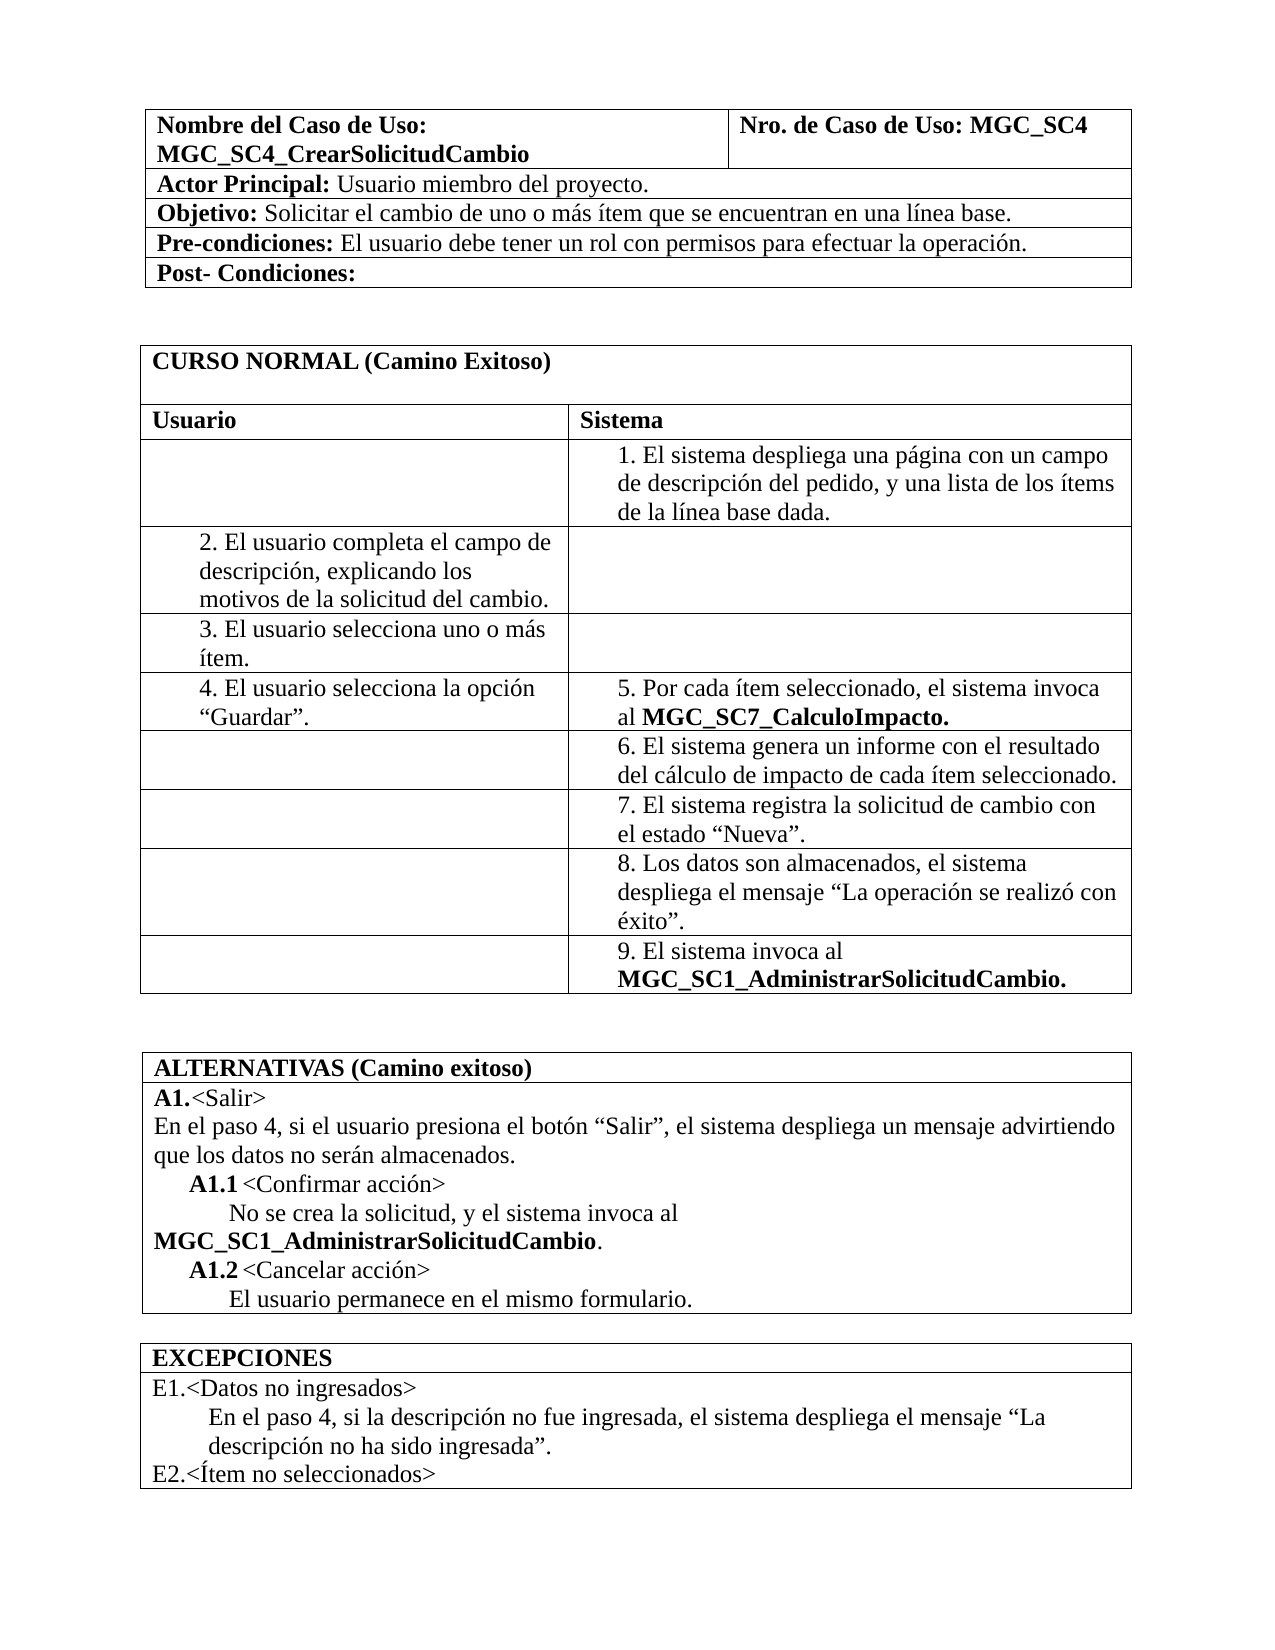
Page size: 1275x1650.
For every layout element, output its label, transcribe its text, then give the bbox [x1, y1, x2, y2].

table_cell [569, 527, 1131, 613]
table_header EXCEPCIONES [141, 1344, 1131, 1372]
table_cell 3. El usuario selecciona uno o más ítem. [141, 614, 568, 672]
table_header ALTERNATIVAS (Camino exitoso) [143, 1053, 1131, 1082]
table_cell 8. Los datos son almacenados, el sistema despliega el mensaje “La operación se realizó con éxito”. [569, 849, 1131, 935]
table_cell Usuario [141, 405, 568, 439]
table_cell 2. El usuario completa el campo de descripción, explicando los motivos de la solicitud del cambio. [141, 527, 568, 613]
table_cell 7. El sistema registra la solicitud de cambio con el estado “Nueva”. [569, 790, 1131, 847]
table_cell [141, 440, 568, 526]
table_cell [569, 614, 1131, 672]
table_header Nombre del Caso de Uso: MGC_SC4_CrearSolicitudCambio [146, 110, 728, 168]
table_header Nro. de Caso de Uso: MGC_SC4 [729, 110, 1131, 168]
table_header CURSO NORMAL (Camino Exitoso) [141, 346, 1131, 404]
table_cell 5. Por cada ítem seleccionado, el sistema invoca al MGC_SC7_CalculoImpacto. [569, 673, 1131, 730]
table_cell 6. El sistema genera un informe con el resultado del cálculo de impacto de cada ítem seleccionado. [569, 731, 1131, 789]
table_cell Post- Condiciones: [146, 258, 1131, 287]
table_cell 1. El sistema despliega una página con un campo de descripción del pedido, y una lista de los ítems de la línea base dada. [569, 440, 1131, 526]
table_cell <Salir> En el paso 4, si el usuario presiona el botón “Salir”, el sistema despliega un mensaje advirtiendo que los datos no serán almacenados. <Confirmar acción> No se crea la solicitud, y el sistema invoca al MGC_SC1_AdministrarSolicitudCambio. <Cancelar acción> El usuario permanece en el mismo formulario. [143, 1083, 1131, 1313]
table_cell Objetivo: Solicitar el cambio de uno o más ítem que se encuentran en una línea base. [146, 199, 1131, 227]
table_cell Sistema [569, 405, 1131, 439]
table_cell [141, 790, 568, 847]
table_cell Actor Principal: Usuario miembro del proyecto. [146, 169, 1131, 197]
table_cell 9. El sistema invoca al MGC_SC1_AdministrarSolicitudCambio. [569, 936, 1131, 993]
table_cell [141, 731, 568, 789]
table_cell E1.<Datos no ingresados> En el paso 4, si la descripción no fue ingresada, el sistema despliega el mensaje “La descripción no ha sido ingresada”. E2.<Ítem no seleccionados> [141, 1373, 1131, 1488]
table_cell 4. El usuario selecciona la opción “Guardar”. [141, 673, 568, 730]
table_cell [141, 849, 568, 935]
table_cell [141, 936, 568, 993]
table_cell Pre-condiciones: El usuario debe tener un rol con permisos para efectuar la operación. [146, 228, 1131, 257]
